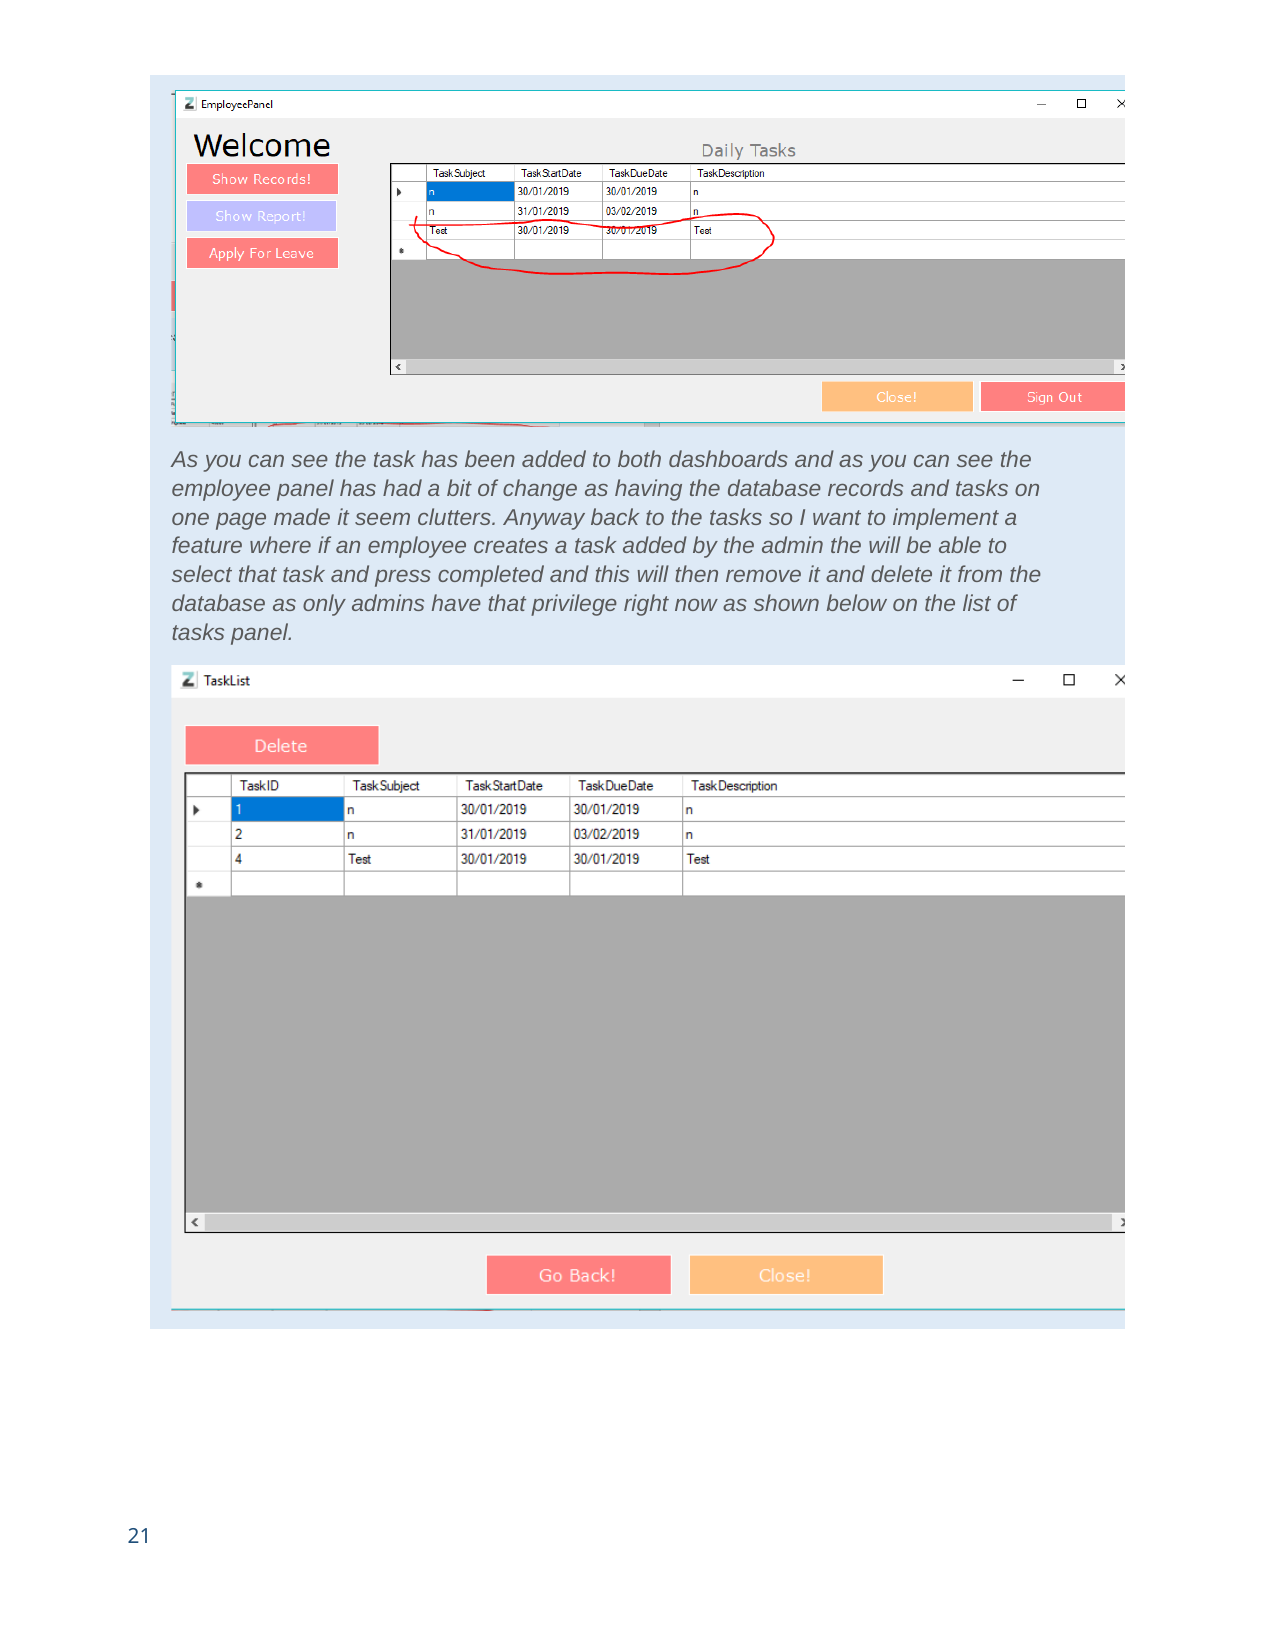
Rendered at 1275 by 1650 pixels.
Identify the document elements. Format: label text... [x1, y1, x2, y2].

table_header As you can see the task has been added to both dashboards and as you can see the employee panel has had a bit of change as having the database records and tasks on one page made it seem clutters. Anyway back to the tasks so I want to implement a feature where if an employee creates a task added by the admin the will be able to select that task and press completed and this will then remove it and delete it from the database as only admins have that privilege right now as shown below on the list of tasks panel. [171, 427, 1125, 665]
table_header [150, 75, 171, 1329]
